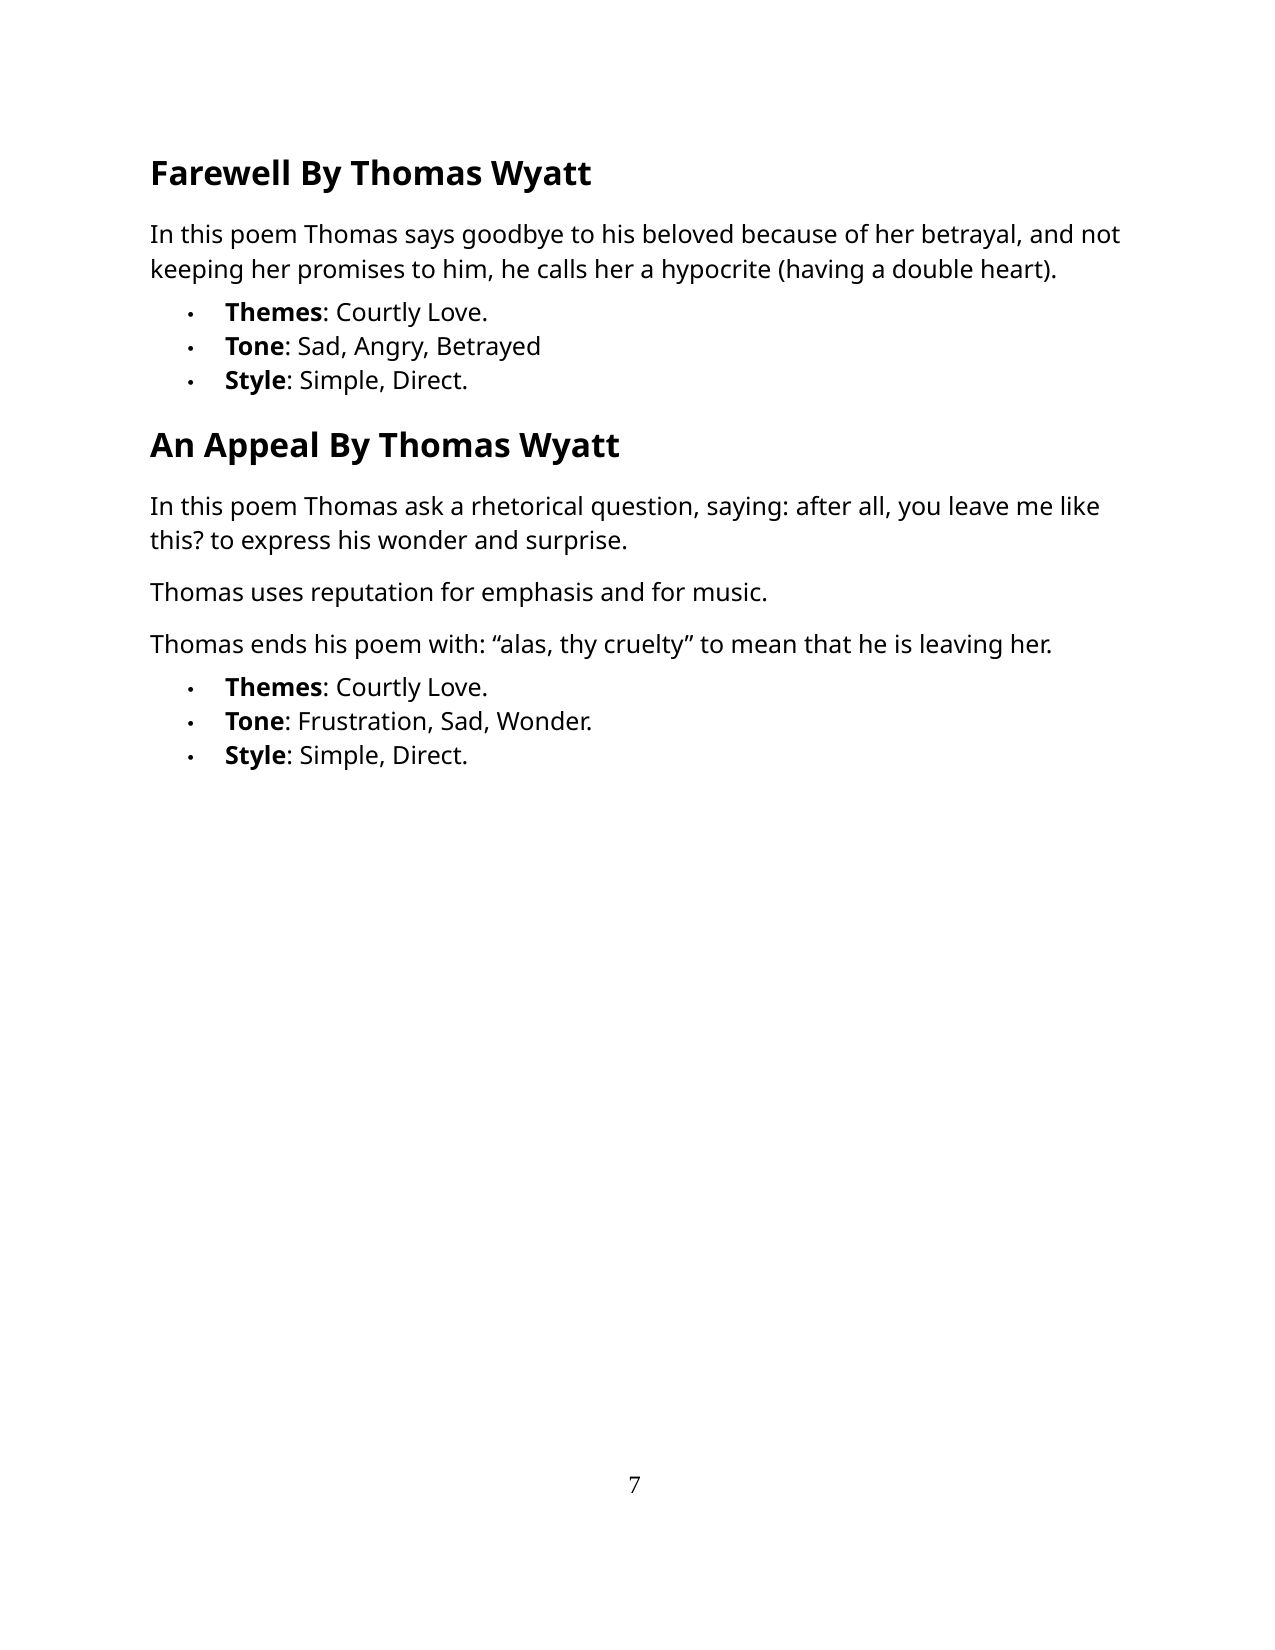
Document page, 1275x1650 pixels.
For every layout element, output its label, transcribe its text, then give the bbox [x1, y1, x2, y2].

text In this poem Thomas says goodbye to his beloved because of her betrayal, and not keeping her promises to him, he calls her a hypocrite (having a double heart). [150, 217, 1125, 285]
text Thomas uses reputation for emphasis and for music. [150, 575, 1125, 609]
text Thomas ends his poem with: “alas, thy cruelty” to mean that he is leaving her. [150, 627, 1125, 661]
list Style: Simple, Direct. [187, 738, 1125, 772]
list Tone: Frustration, Sad, Wonder. [187, 704, 1125, 738]
subtitle An Appeal By Thomas Wyatt [150, 421, 1125, 467]
list Tone: Sad, Angry, Betrayed [187, 328, 1125, 362]
list Style: Simple, Direct. [187, 362, 1125, 396]
list Themes: Courtly Love. [187, 670, 1125, 704]
list Themes: Courtly Love. [187, 294, 1125, 328]
text In this poem Thomas ask a rhetorical question, saying: after all, you leave me like this? to express his wonder and surprise. [150, 489, 1125, 557]
subtitle Farewell By Thomas Wyatt [150, 150, 1125, 196]
